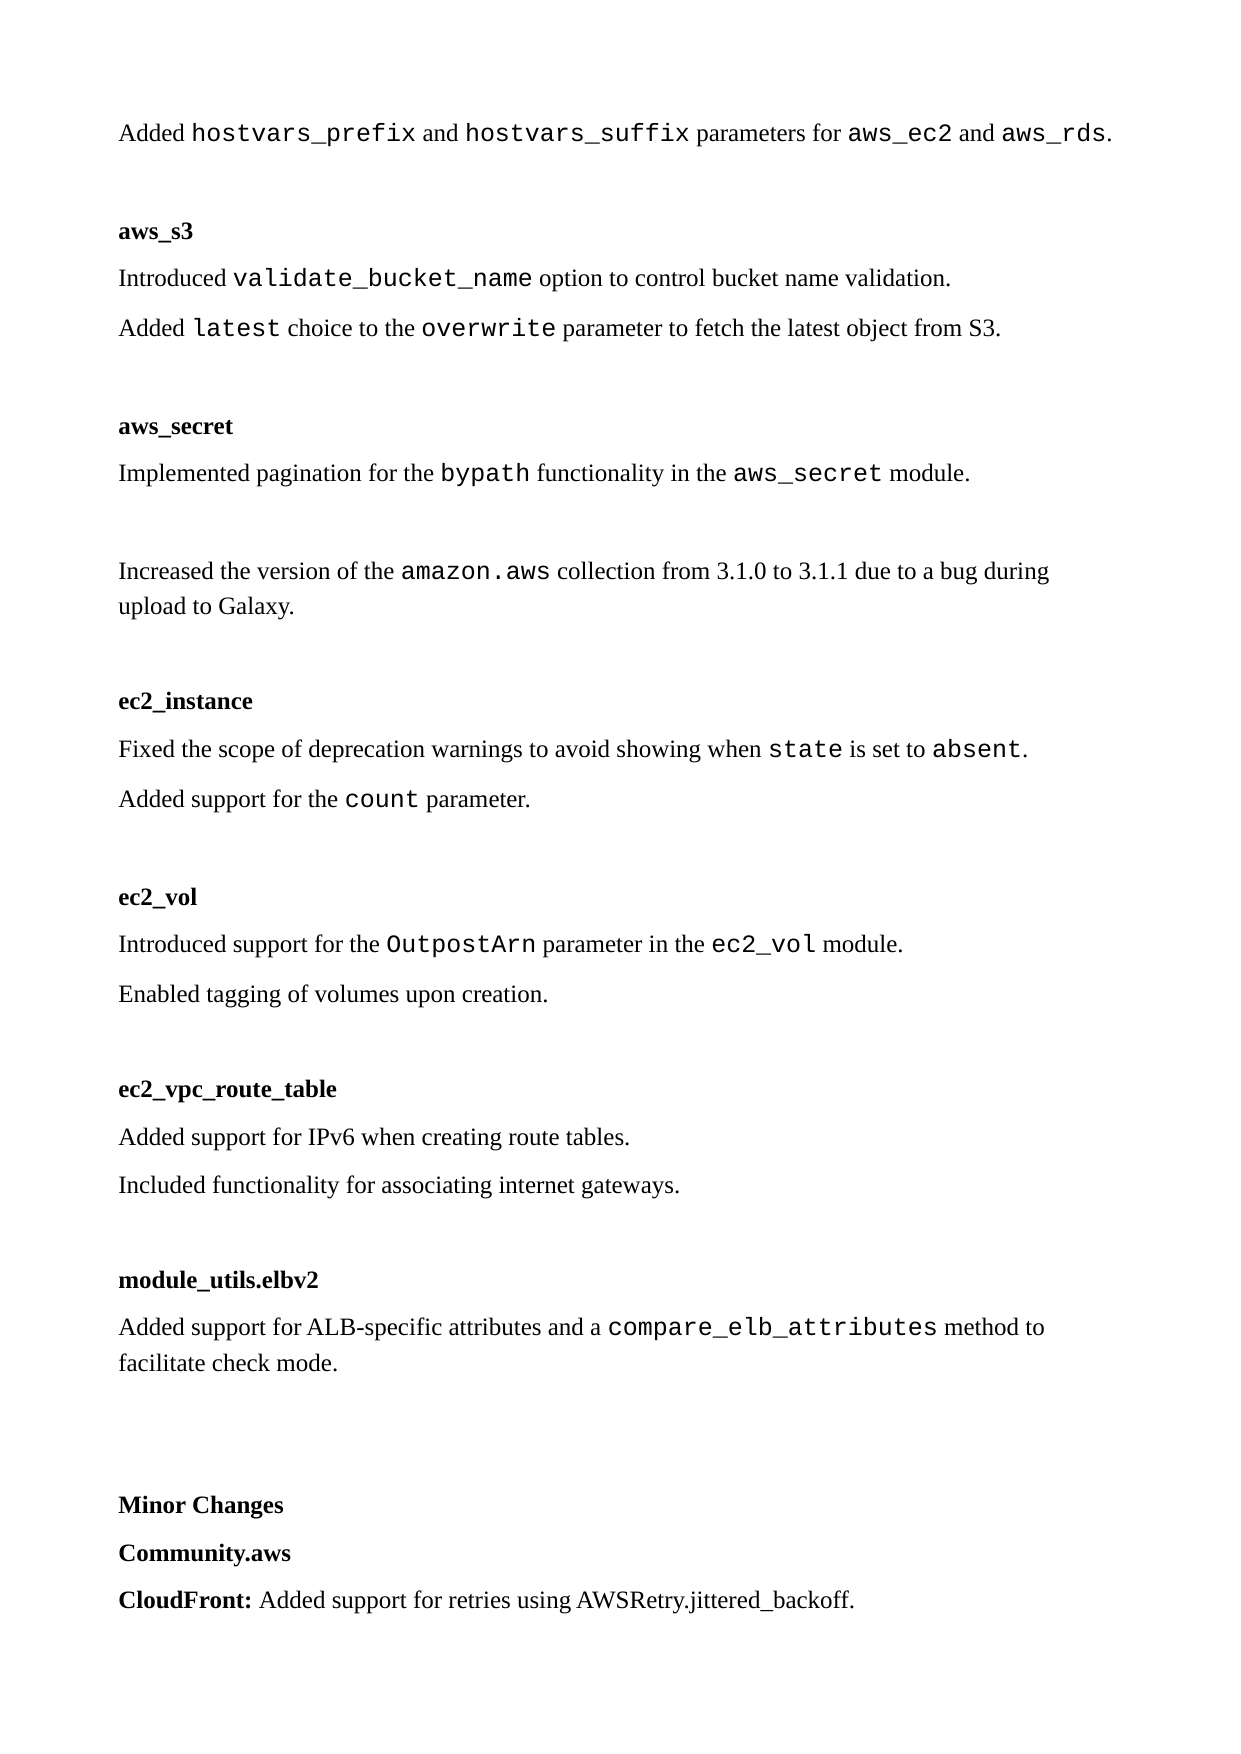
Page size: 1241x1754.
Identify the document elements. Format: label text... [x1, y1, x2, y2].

text Community.aws [118, 1538, 1122, 1567]
text Increased the version of the amazon.aws collection from 3.1.0 to 3.1.1 due to a bug during upload to Galaxy. [118, 556, 1122, 620]
text ec2_vol [118, 882, 1122, 910]
text module_utils.elbv2 [118, 1265, 1122, 1294]
text Fixed the scope of deprecation warnings to avoid showing when state is set to absent. [118, 734, 1122, 765]
text Added support for the count parameter. [118, 784, 1122, 815]
text Introduced support for the OutpostArn parameter in the ec2_vol module. [118, 929, 1122, 960]
text Added latest choice to the overwrite parameter to fetch the latest object from S3. [118, 313, 1122, 344]
text ec2_instance [118, 686, 1122, 715]
text aws_s3 [118, 216, 1122, 244]
text ec2_vpc_route_table [118, 1074, 1122, 1103]
text Introduced validate_bucket_name option to control bucket name validation. [118, 263, 1122, 294]
text aws_secret [118, 411, 1122, 440]
text Included functionality for associating internet gateways. [118, 1170, 1122, 1198]
text Implemented pagination for the bypath functionality in the aws_secret module. [118, 458, 1122, 489]
text CloudFront: Added support for retries using AWSRetry.jittered_backoff. [118, 1586, 1122, 1614]
text Added support for IPv6 when creating route tables. [118, 1122, 1122, 1151]
text Enabled tagging of volumes upon creation. [118, 979, 1122, 1008]
text Added support for ALB-specific attributes and a compare_elb_attributes method to facilitate check mode. [118, 1312, 1122, 1376]
text Added hostvars_prefix and hostvars_suffix parameters for aws_ec2 and aws_rds. [118, 118, 1122, 149]
text Minor Changes [118, 1490, 1122, 1519]
